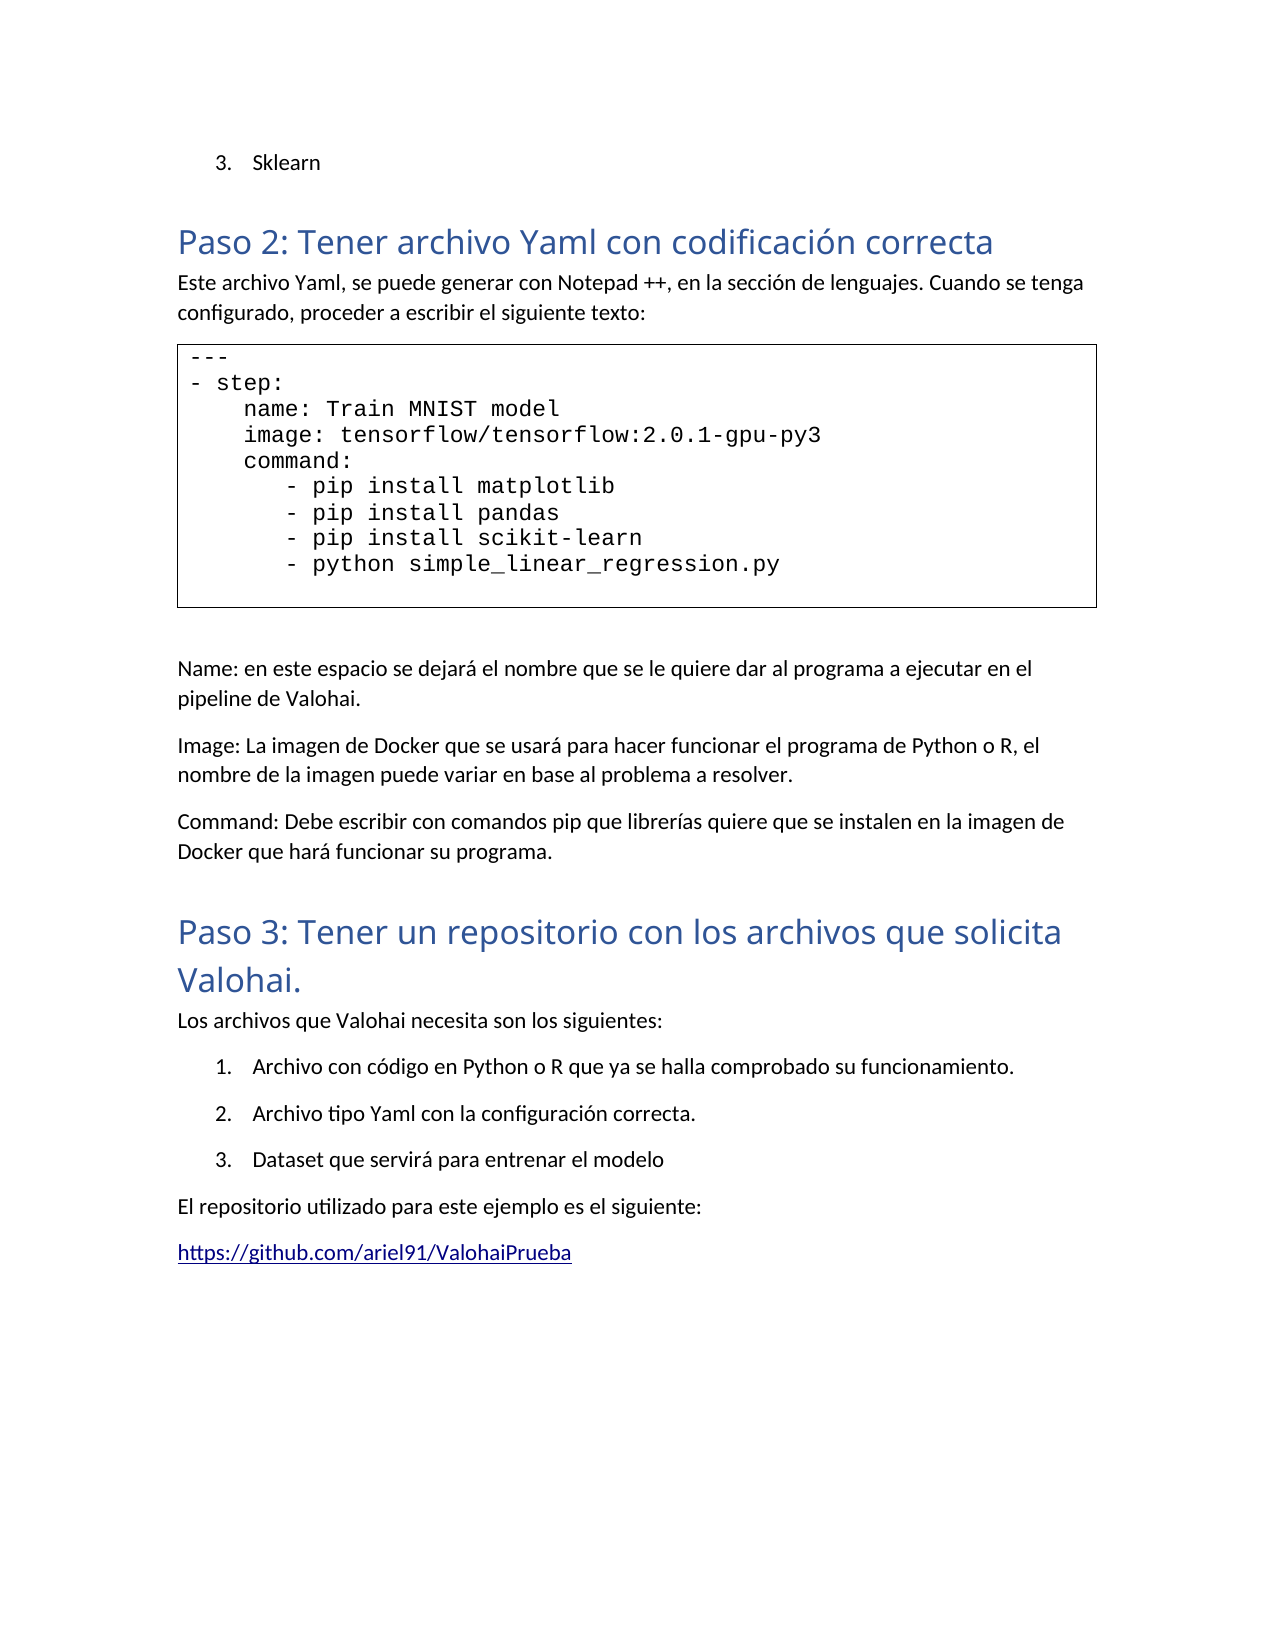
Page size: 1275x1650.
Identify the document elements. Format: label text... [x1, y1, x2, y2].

text El repositorio utilizado para este ejemplo es el siguiente: [177, 1192, 1098, 1220]
list Sklearn [215, 148, 1098, 176]
text Este archivo Yaml, se puede generar con Notepad ++, en la sección de lenguajes. Cuando se tenga configurado, proceder a escribir el siguiente texto: [177, 268, 1098, 326]
table_header --- - step: name: Train MNIST model image: tensorflow/tensorflow:2.0.1-gpu-py3 command: - pip install matplotlib - pip install pandas - pip install scikit-learn - python simple_linear_regression.py [178, 345, 1096, 607]
list Dataset que servirá para entrenar el modelo [215, 1145, 1098, 1173]
subtitle Paso 3: Tener un repositorio con los archivos que solicita Valohai. [177, 909, 1098, 1003]
list Archivo con código en Python o R que ya se halla comprobado su funcionamiento. [215, 1052, 1098, 1080]
text Image: La imagen de Docker que se usará para hacer funcionar el programa de Python o R, el nombre de la imagen puede variar en base al problema a resolver. [177, 731, 1098, 789]
text Los archivos que Valohai necesita son los siguientes: [177, 1006, 1098, 1034]
text Command: Debe escribir con comandos pip que librerías quiere que se instalen en la imagen de Docker que hará funcionar su programa. [177, 807, 1098, 865]
list Archivo tipo Yaml con la configuración correcta. [215, 1099, 1098, 1127]
text https://github.com/ariel91/ValohaiPrueba [177, 1238, 1098, 1267]
text Name: en este espacio se dejará el nombre que se le quiere dar al programa a ejecutar en el pipeline de Valohai. [177, 654, 1098, 712]
subtitle Paso 2: Tener archivo Yaml con codificación correcta [177, 219, 1098, 264]
